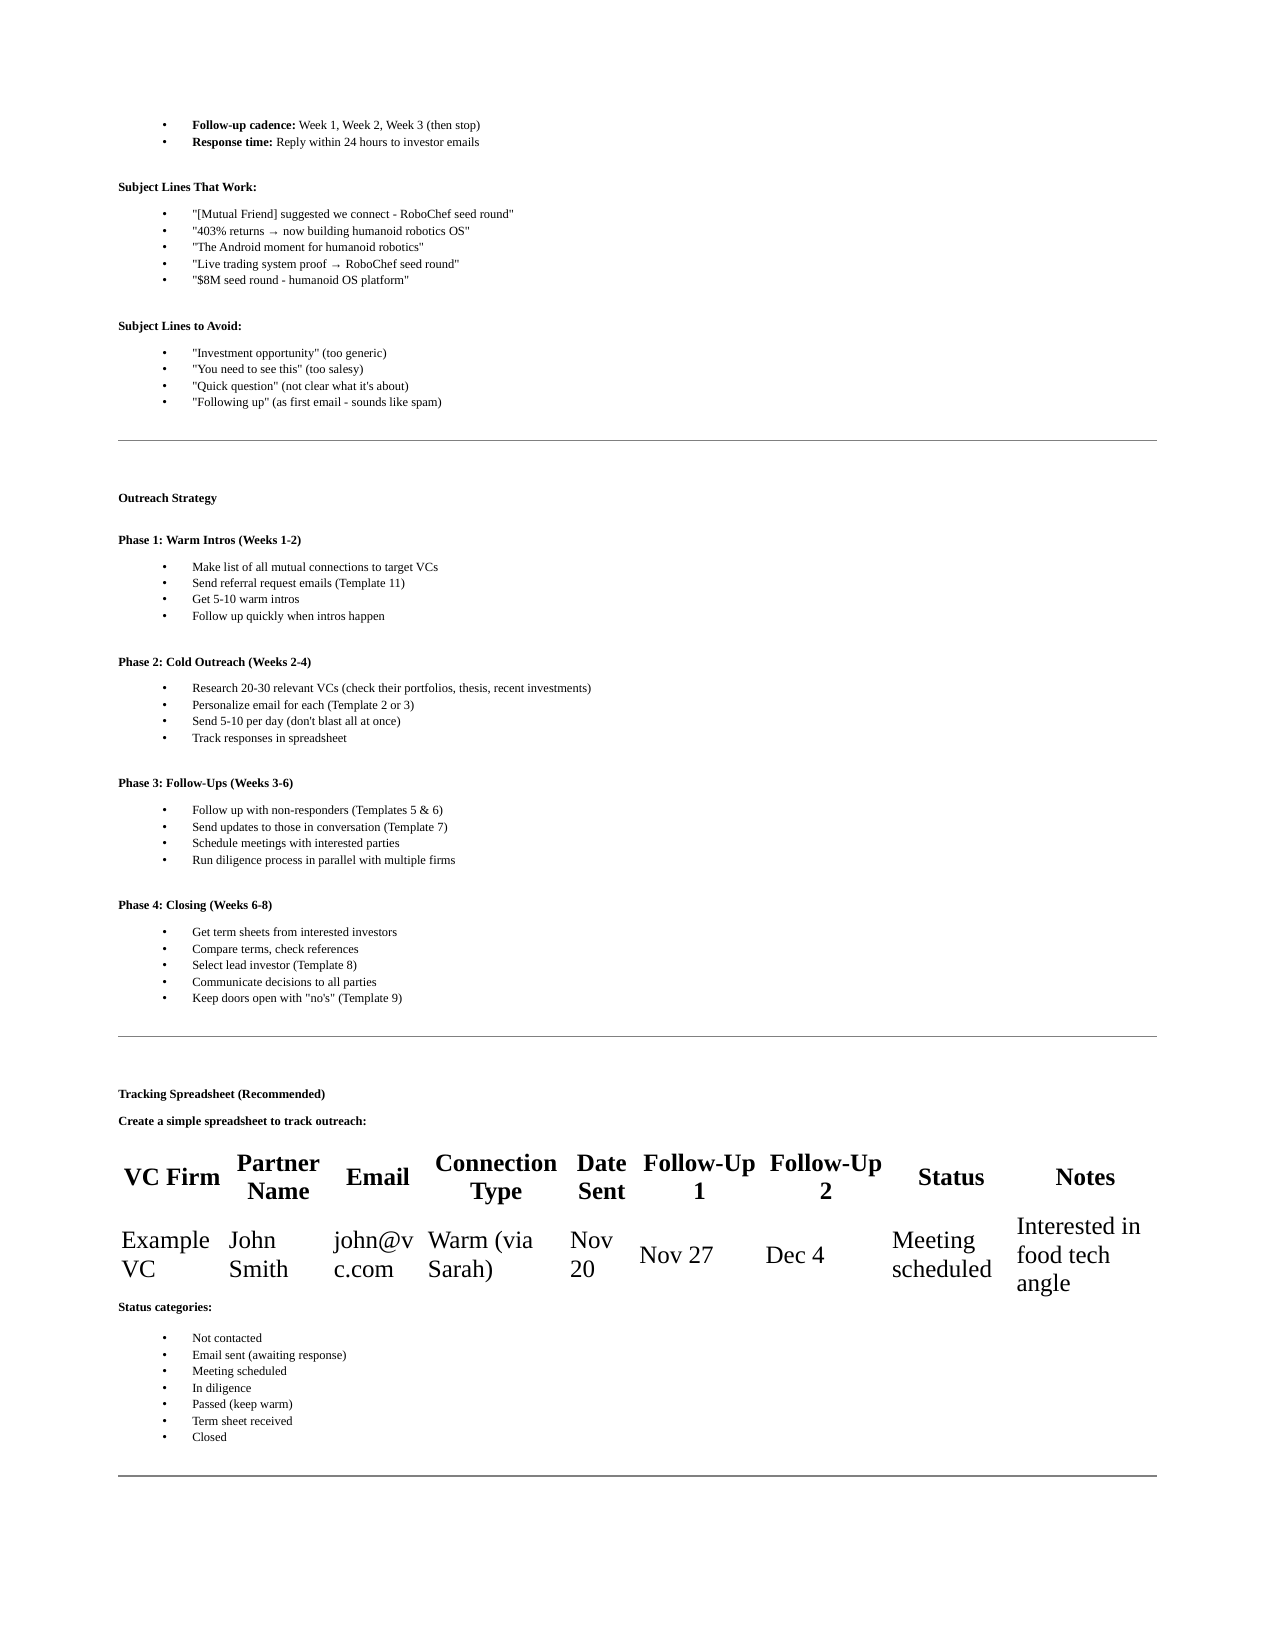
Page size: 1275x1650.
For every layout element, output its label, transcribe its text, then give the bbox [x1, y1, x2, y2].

list Keep doors open with "no's" (Template 9) [162, 991, 1157, 1005]
table_header Date Sent [567, 1145, 636, 1208]
subtitle Subject Lines That Work: [118, 180, 1157, 194]
list "403% returns → now building humanoid robotics OS" [162, 223, 1157, 238]
list "Live trading system proof → RoboChef seed round" [162, 256, 1157, 271]
list Get 5-10 warm intros [162, 592, 1157, 607]
table_header Notes [1014, 1145, 1157, 1208]
list Schedule meetings with interested parties [162, 836, 1157, 850]
list Select lead investor (Template 8) [162, 958, 1157, 972]
list Track responses in spreadsheet [162, 731, 1157, 745]
table_cell Nov 20 [567, 1208, 636, 1300]
list Term sheet received [162, 1413, 1157, 1428]
table_cell Warm (via Sarah) [425, 1208, 567, 1300]
list Get term sheets from interested investors [162, 925, 1157, 939]
subtitle Tracking Spreadsheet (Recommended) [118, 1087, 1157, 1101]
subtitle Outreach Strategy [118, 491, 1157, 505]
list Communicate decisions to all parties [162, 974, 1157, 989]
table_header Email [331, 1145, 425, 1208]
list "Investment opportunity" (too generic) [162, 345, 1157, 360]
list Follow up with non-responders (Templates 5 & 6) [162, 803, 1157, 817]
list "Quick question" (not clear what it's about) [162, 378, 1157, 393]
list Personalize email for each (Template 2 or 3) [162, 698, 1157, 712]
list Not contacted [162, 1331, 1157, 1346]
table_cell Example VC [118, 1208, 226, 1300]
list Closed [162, 1430, 1157, 1444]
list Make list of all mutual connections to target VCs [162, 559, 1157, 574]
table_header Status [889, 1145, 1013, 1208]
list Meeting scheduled [162, 1364, 1157, 1378]
list "You need to see this" (too salesy) [162, 362, 1157, 376]
subtitle Phase 1: Warm Intros (Weeks 1-2) [118, 532, 1157, 547]
list Run diligence process in parallel with multiple firms [162, 852, 1157, 867]
list Follow-up cadence: Week 1, Week 2, Week 3 (then stop) [162, 118, 1157, 132]
list "The Android moment for humanoid robotics" [162, 240, 1157, 254]
table_header Follow-Up 2 [763, 1145, 889, 1208]
list Send updates to those in conversation (Template 7) [162, 819, 1157, 834]
table_cell Interested in food tech angle [1014, 1208, 1157, 1300]
table_header Partner Name [226, 1145, 331, 1208]
table_cell John Smith [226, 1208, 331, 1300]
list Send 5-10 per day (don't blast all at once) [162, 714, 1157, 728]
table_cell john@vc.com [331, 1208, 425, 1300]
text Status categories: [118, 1300, 1157, 1314]
table_header Follow-Up 1 [636, 1145, 762, 1208]
subtitle Phase 3: Follow-Ups (Weeks 3-6) [118, 776, 1157, 791]
list Passed (keep warm) [162, 1397, 1157, 1411]
list Compare terms, check references [162, 941, 1157, 956]
subtitle Phase 2: Cold Outreach (Weeks 2-4) [118, 654, 1157, 669]
text Create a simple spreadsheet to track outreach: [118, 1114, 1157, 1128]
list Email sent (awaiting response) [162, 1348, 1157, 1362]
list "Following up" (as first email - sounds like spam) [162, 395, 1157, 409]
list In diligence [162, 1381, 1157, 1395]
subtitle Phase 4: Closing (Weeks 6-8) [118, 898, 1157, 912]
list Send referral request emails (Template 11) [162, 576, 1157, 590]
table_header Connection Type [425, 1145, 567, 1208]
list "$8M seed round - humanoid OS platform" [162, 273, 1157, 287]
table_cell Nov 27 [636, 1208, 762, 1300]
table_header VC Firm [118, 1145, 226, 1208]
list Follow up quickly when intros happen [162, 609, 1157, 623]
subtitle Subject Lines to Avoid: [118, 318, 1157, 333]
list Research 20-30 relevant VCs (check their portfolios, thesis, recent investments) [162, 681, 1157, 696]
table_cell Meeting scheduled [889, 1208, 1013, 1300]
list "[Mutual Friend] suggested we connect - RoboChef seed round" [162, 207, 1157, 221]
table_cell Dec 4 [763, 1208, 889, 1300]
list Response time: Reply within 24 hours to investor emails [162, 134, 1157, 149]
